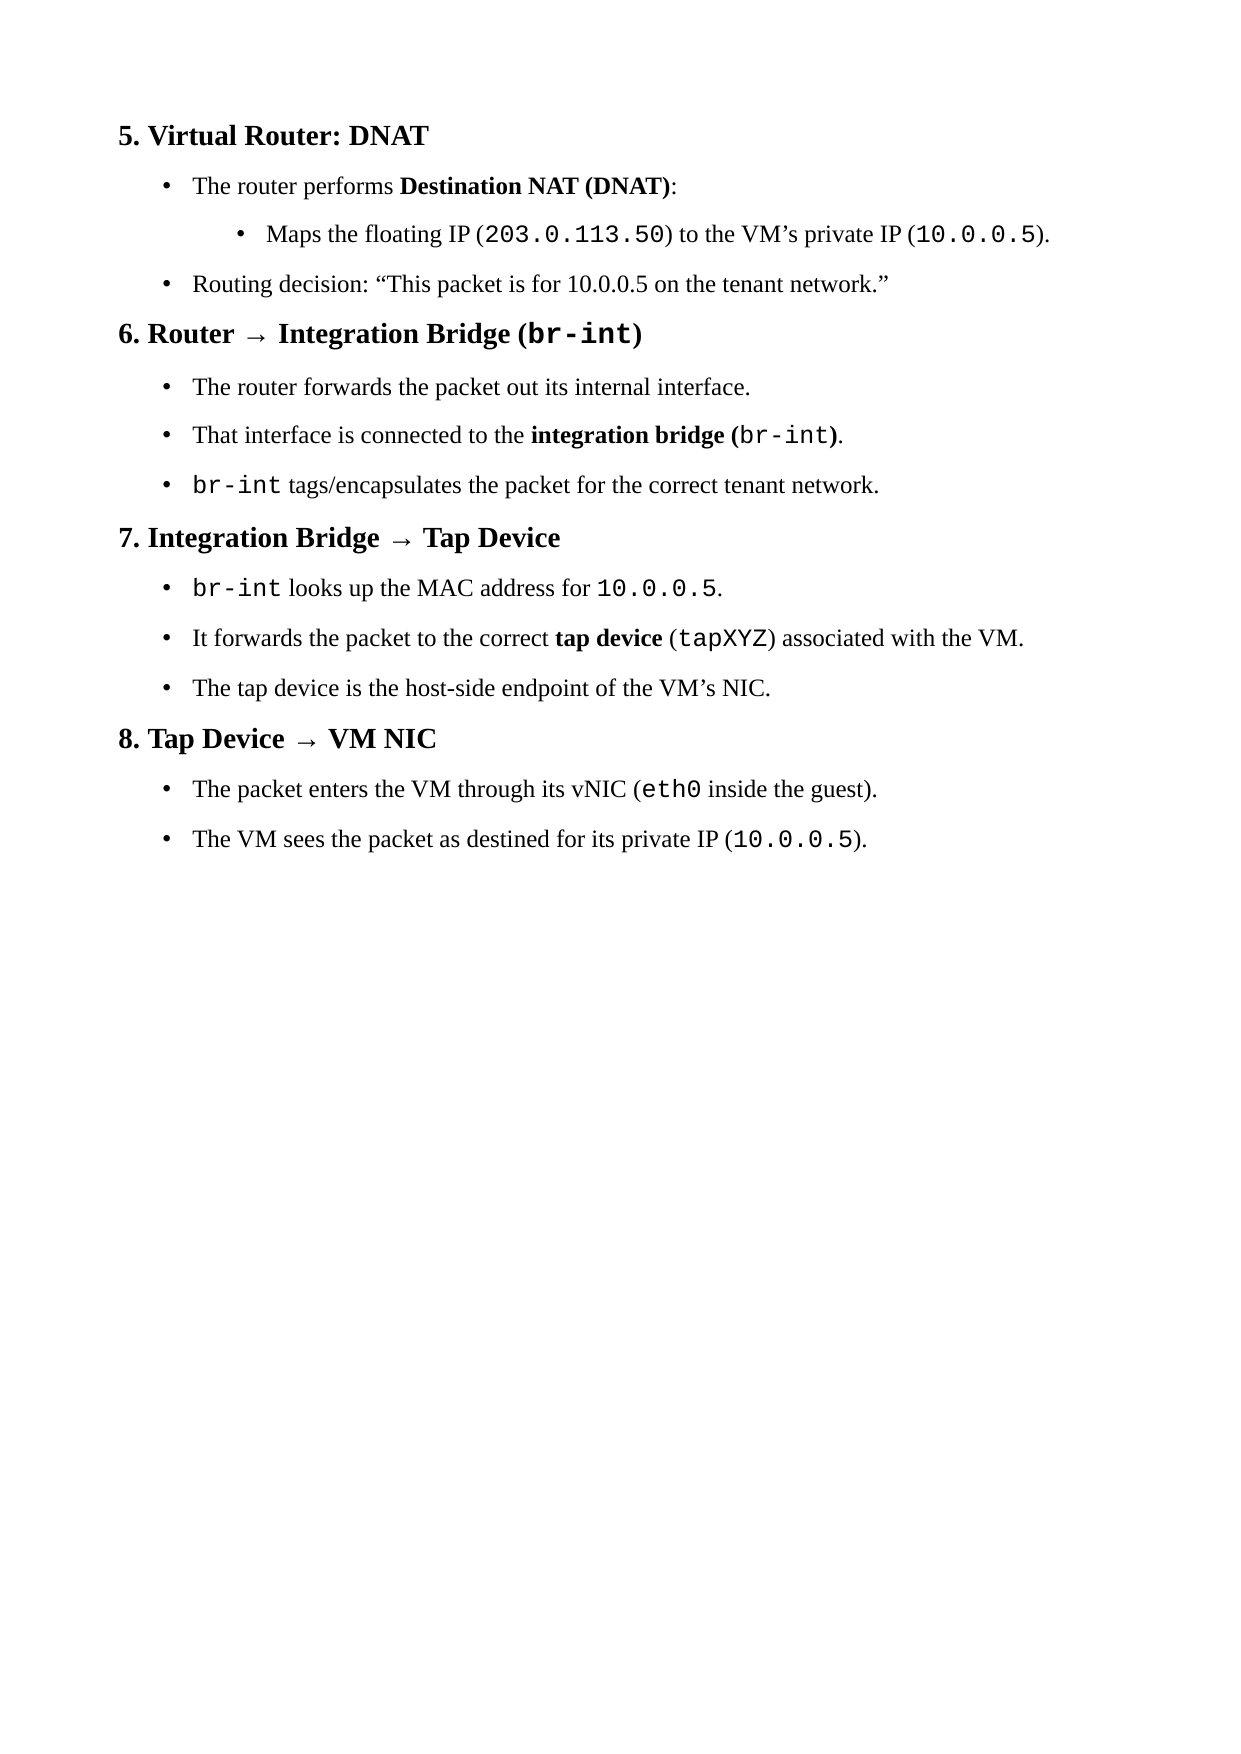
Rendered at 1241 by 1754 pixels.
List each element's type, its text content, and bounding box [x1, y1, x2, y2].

subtitle 7. Integration Bridge → Tap Device [118, 520, 1122, 553]
list It forwards the packet to the correct tap device (tapXYZ) associated with the VM. [162, 623, 1122, 654]
list br-int tags/encapsulates the packet for the correct tenant network. [162, 470, 1122, 501]
list The VM sees the packet as destined for its private IP (10.0.0.5). [162, 824, 1122, 855]
list That interface is connected to the integration bridge (br-int). [162, 420, 1122, 451]
subtitle 8. Tap Device → VM NIC [118, 721, 1122, 754]
list The packet enters the VM through its vNIC (eth0 inside the guest). [162, 774, 1122, 805]
subtitle 6. Router → Integration Bridge (br-int) [118, 316, 1122, 352]
list Routing decision: “This packet is for 10.0.0.5 on the tenant network.” [162, 269, 1122, 298]
subtitle 5. Virtual Router: DNAT [118, 118, 1122, 152]
list Maps the floating IP (203.0.113.50) to the VM’s private IP (10.0.0.5). [236, 219, 1122, 250]
list The router performs Destination NAT (DNAT): [162, 171, 1122, 200]
list The tap device is the host-side endpoint of the VM’s NIC. [162, 673, 1122, 702]
list br-int looks up the MAC address for 10.0.0.5. [162, 573, 1122, 604]
list The router forwards the packet out its internal interface. [162, 372, 1122, 401]
